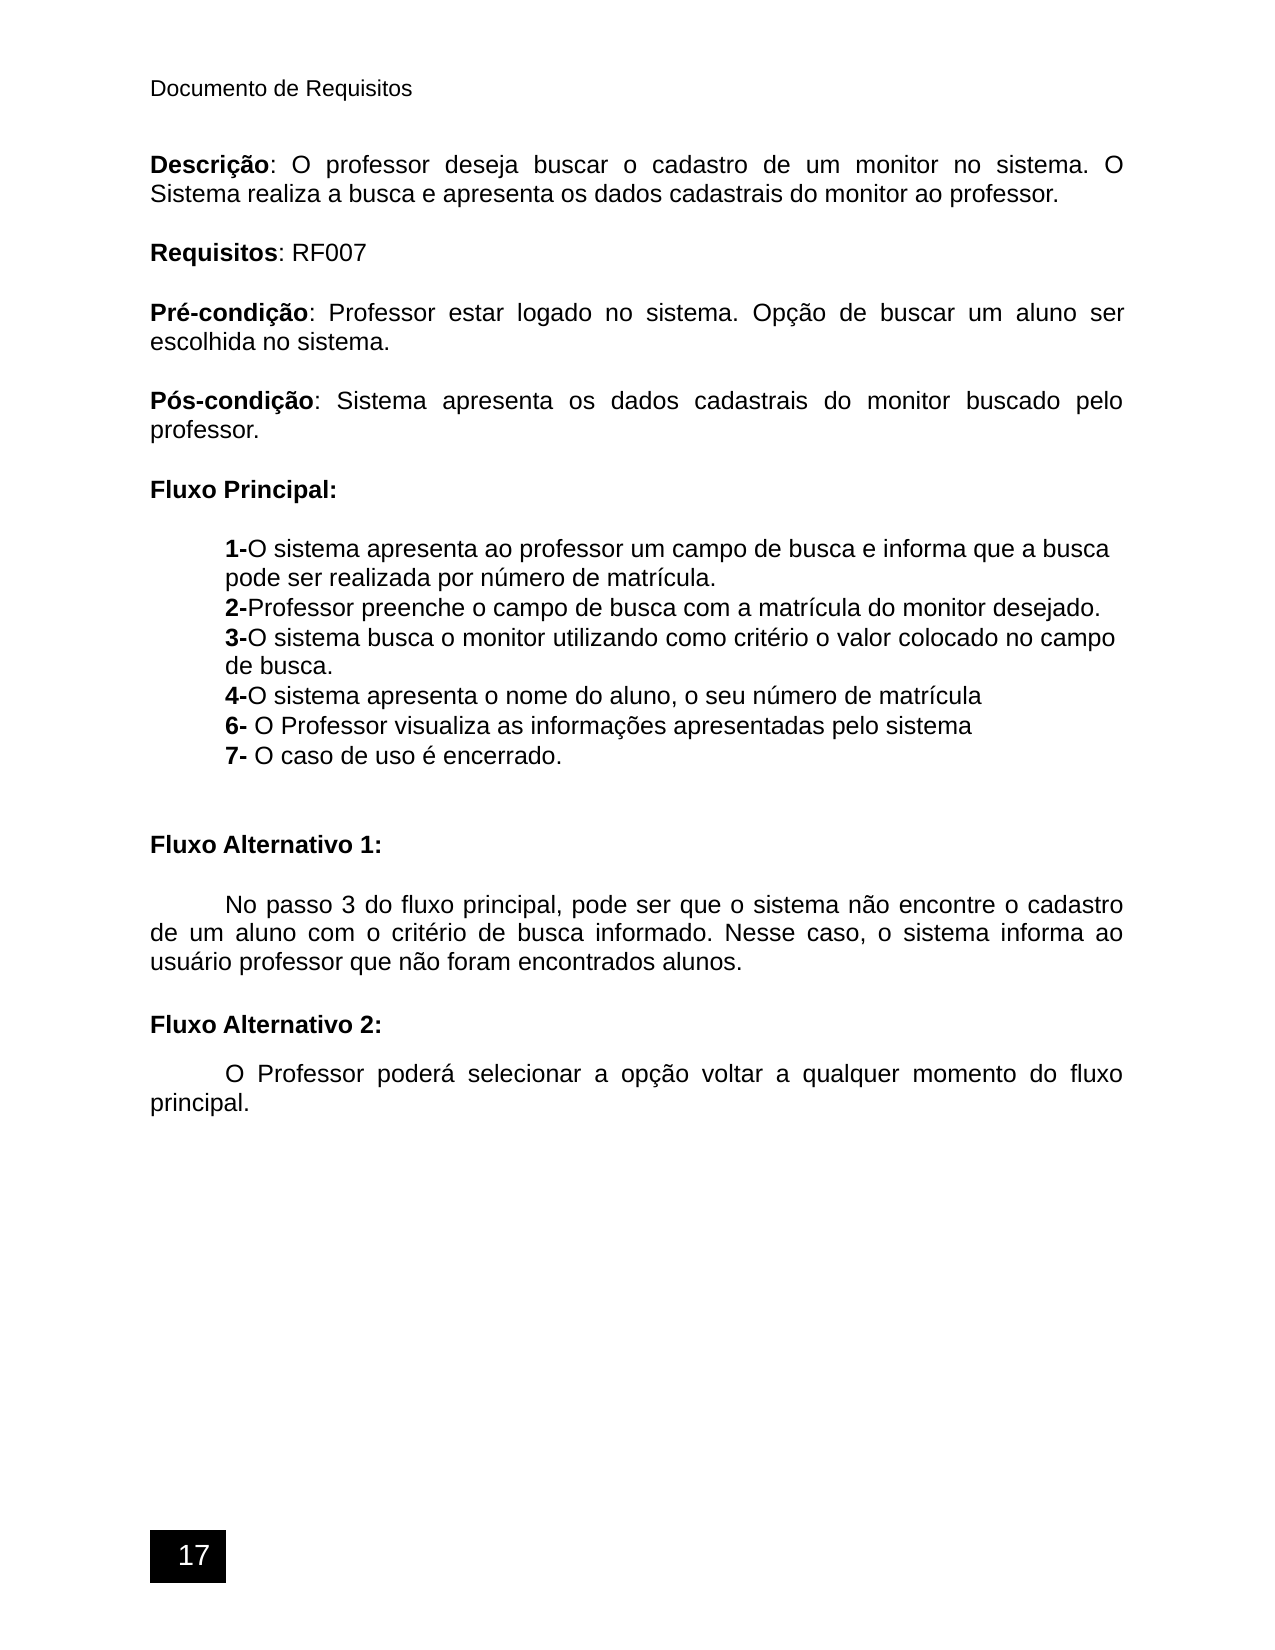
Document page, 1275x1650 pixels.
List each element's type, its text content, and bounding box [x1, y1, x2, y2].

text Descrição: O professor deseja buscar o cadastro de um monitor no sistema. O Sistema realiza a busca e apresenta os dados cadastrais do monitor ao professor. [150, 150, 1125, 207]
text Fluxo Alternativo 1: [150, 830, 1125, 859]
text Pré-condição: Professor estar logado no sistema. Opção de buscar um aluno ser escolhida no sistema. [150, 298, 1125, 355]
text No passo 3 do fluxo principal, pode ser que o sistema não encontre o cadastro de um aluno com o critério de busca informado. Nesse caso, o sistema informa ao usuário professor que não foram encontrados alunos. [150, 889, 1125, 976]
text O Professor poderá selecionar a opção voltar a qualquer momento do fluxo principal. [150, 1059, 1125, 1116]
text Requisitos: RF007 [150, 238, 1125, 267]
text Pós-condição: Sistema apresenta os dados cadastrais do monitor buscado pelo professor. [150, 386, 1125, 444]
text 4-O sistema apresenta o nome do aluno, o seu número de matrícula [150, 681, 1125, 710]
text 2-Professor preenche o campo de busca com a matrícula do monitor desejado. [150, 593, 1125, 621]
text 1-O sistema apresenta ao professor um campo de busca e informa que a busca pode ser realizada por número de matrícula. [150, 534, 1125, 592]
text 3-O sistema busca o monitor utilizando como critério o valor colocado no campo de busca. [150, 622, 1125, 680]
text Fluxo Alternativo 2: [150, 1010, 1125, 1039]
text Fluxo Principal: [150, 474, 1125, 503]
text 7- O caso de uso é encerrado. [150, 741, 1125, 769]
text 6- O Professor visualiza as informações apresentadas pelo sistema [150, 711, 1125, 739]
